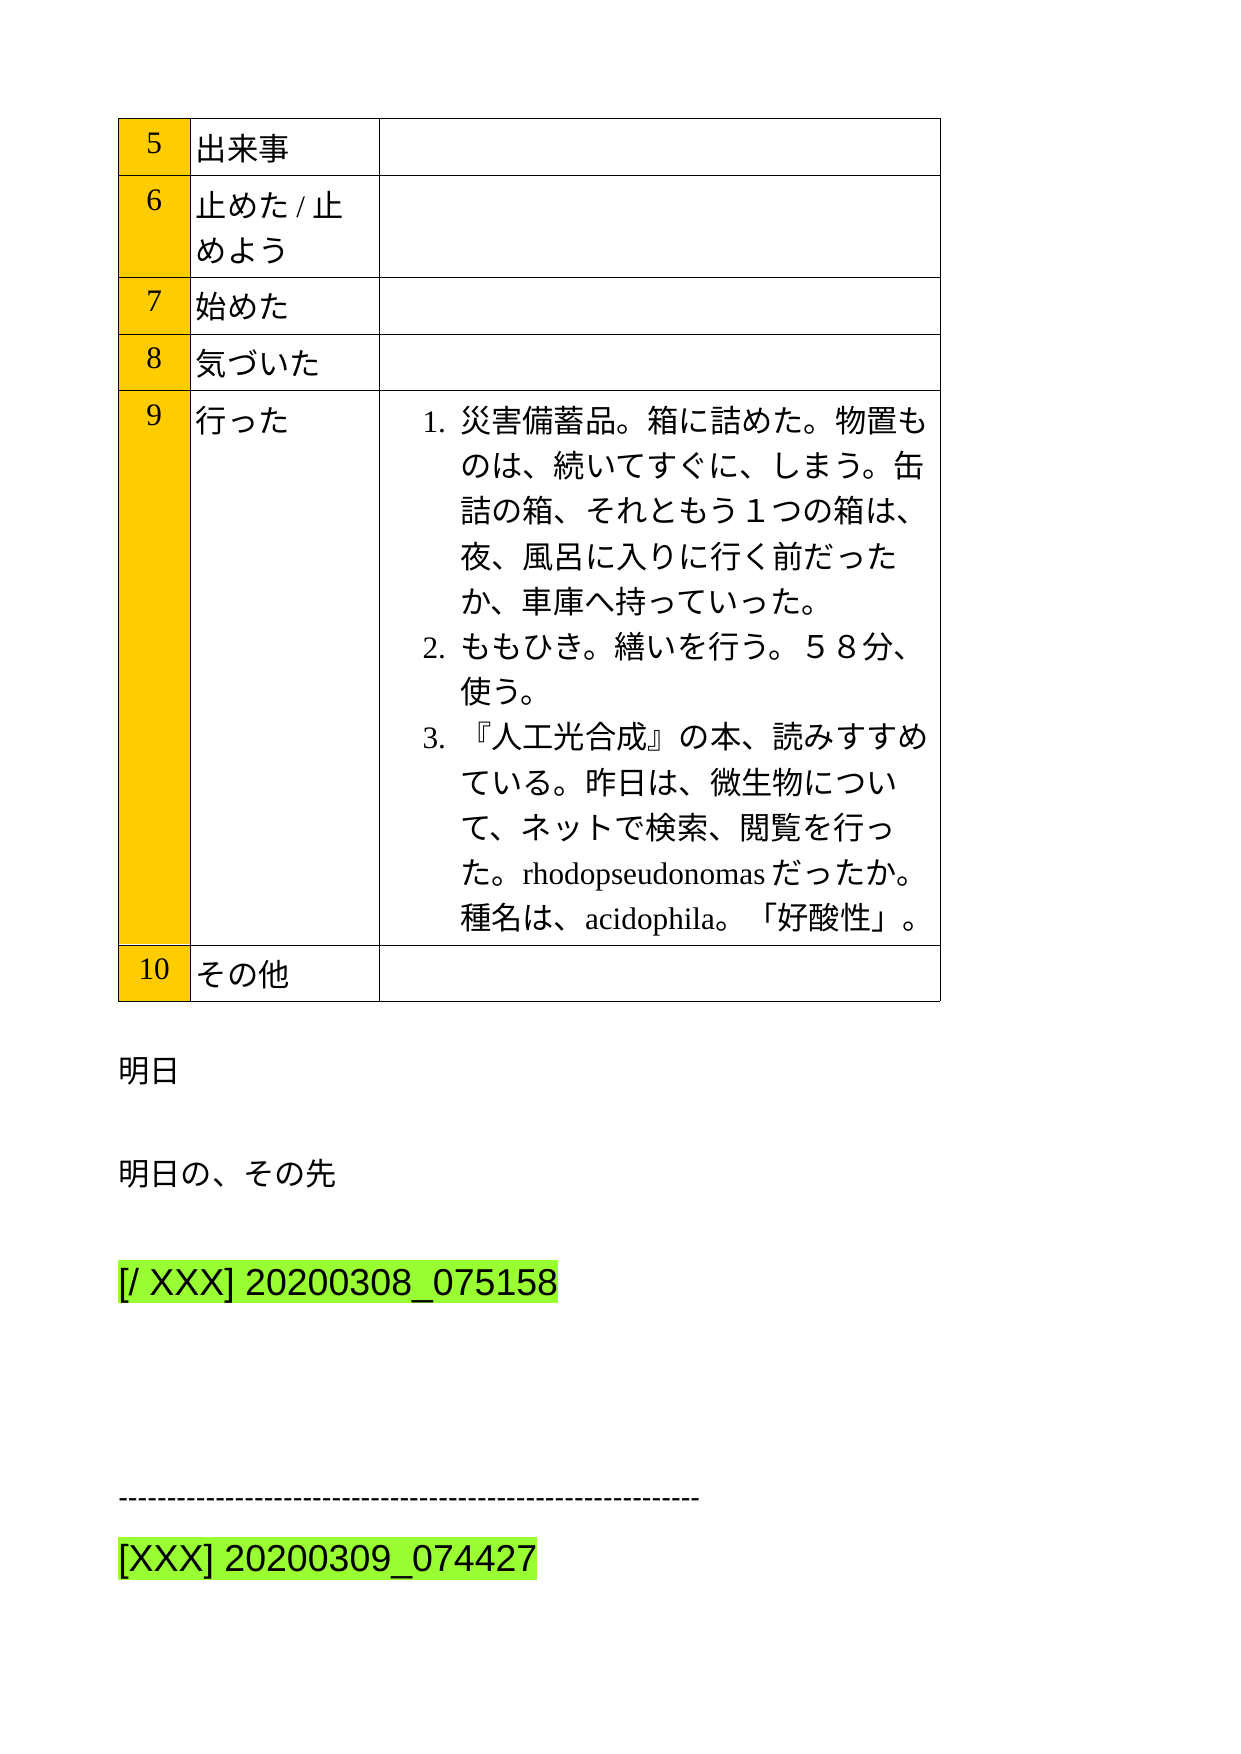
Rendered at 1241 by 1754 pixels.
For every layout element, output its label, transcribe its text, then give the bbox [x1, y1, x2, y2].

table_cell 9 [119, 391, 190, 944]
table_cell [380, 335, 940, 390]
table_cell 災害備蓄品。箱に詰めた。物置ものは、続いてすぐに、しまう。缶詰の箱、それともう１つの箱は、夜、風呂に入りに行く前だったか、車庫へ持っていった。 ももひき。繕いを行う。５８分、使う。 『人工光合成』の本、読みすすめている。昨日は、微生物について、ネットで検索、閲覧を行った。rhodopseudonomasだったか。種名は、acidophila。「好酸性」。 [380, 391, 940, 944]
table_cell [380, 176, 940, 277]
text 明日 [118, 1053, 1122, 1089]
text ------------------------------------------------------------ [118, 1480, 1122, 1514]
table_cell 始めた [191, 278, 379, 334]
table_cell 行った [191, 391, 379, 944]
table_cell 気づいた [191, 335, 379, 390]
table_cell 8 [119, 335, 190, 390]
table_cell 10 [119, 946, 190, 1001]
table_cell 5 [119, 119, 190, 175]
table_cell 7 [119, 278, 190, 334]
text [XXX] 20200309_074427 [118, 1537, 1122, 1580]
table_cell [380, 119, 940, 175]
table_cell 止めた / 止めよう [191, 176, 379, 277]
text [/ XXX] 20200308_075158 [118, 1260, 1122, 1303]
table_cell 出来事 [191, 119, 379, 175]
text 明日の、その先 [118, 1156, 1122, 1192]
table_cell [380, 278, 940, 334]
table_cell [380, 946, 940, 1001]
table_cell その他 [191, 946, 379, 1001]
table_cell 6 [119, 176, 190, 277]
